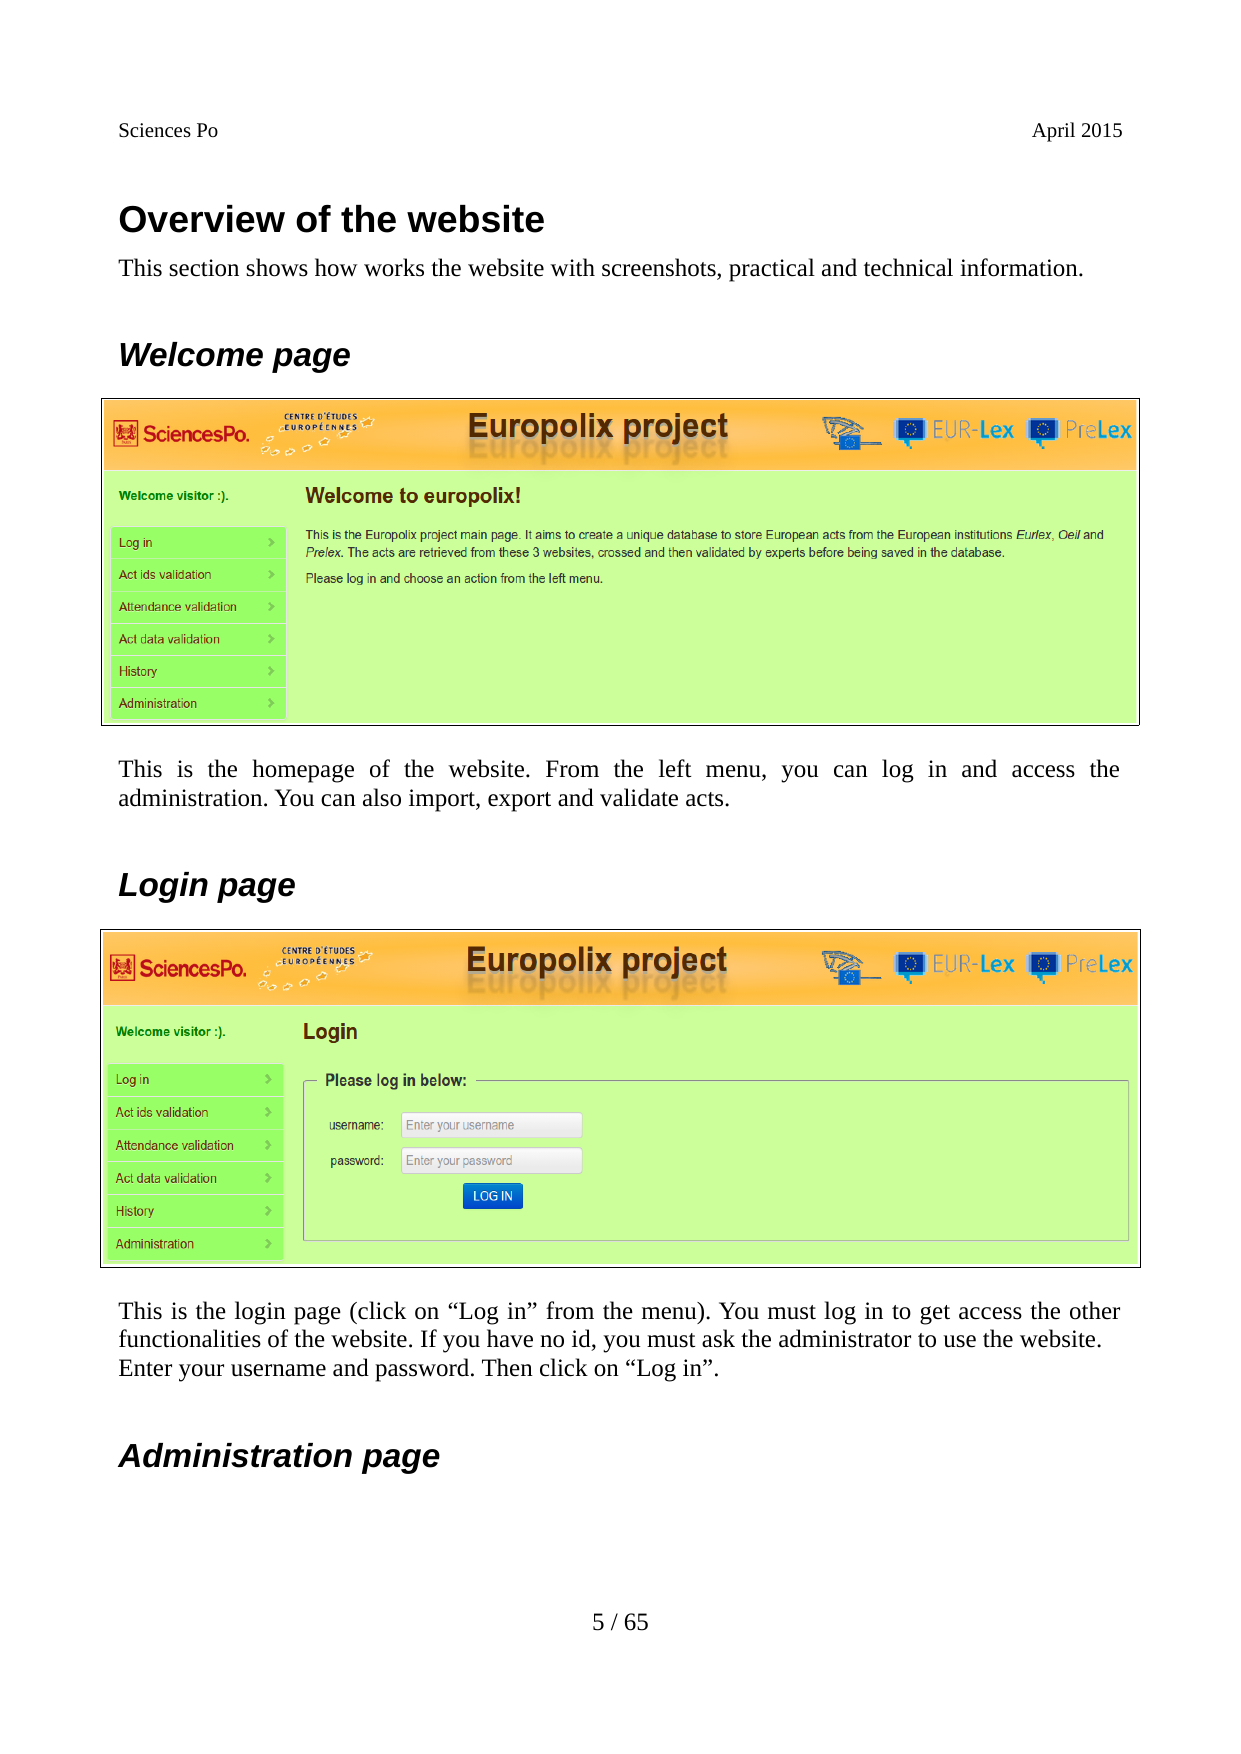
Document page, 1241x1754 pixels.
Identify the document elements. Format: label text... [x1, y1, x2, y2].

text This section shows how works the website with screenshots, practical and technical information. [118, 253, 1122, 282]
picture [104, 400, 1137, 723]
text This is the login page (click on “Log in” from the menu). You must log in to get access the other functionalities of the website. If you have no id, you must ask the administrator to use the website. [118, 1296, 1122, 1353]
subtitle Login page [118, 865, 1122, 904]
subtitle Welcome page [118, 335, 1122, 374]
text Enter your username and password. Then click on “Log in”. [118, 1353, 1122, 1382]
subtitle Administration page [118, 1436, 1122, 1474]
subtitle Overview of the website [118, 197, 1122, 240]
text This is the homepage of the website. From the left menu, you can log in and access the administration. You can also import, export and validate acts. [118, 754, 1122, 812]
picture [103, 932, 1138, 1264]
